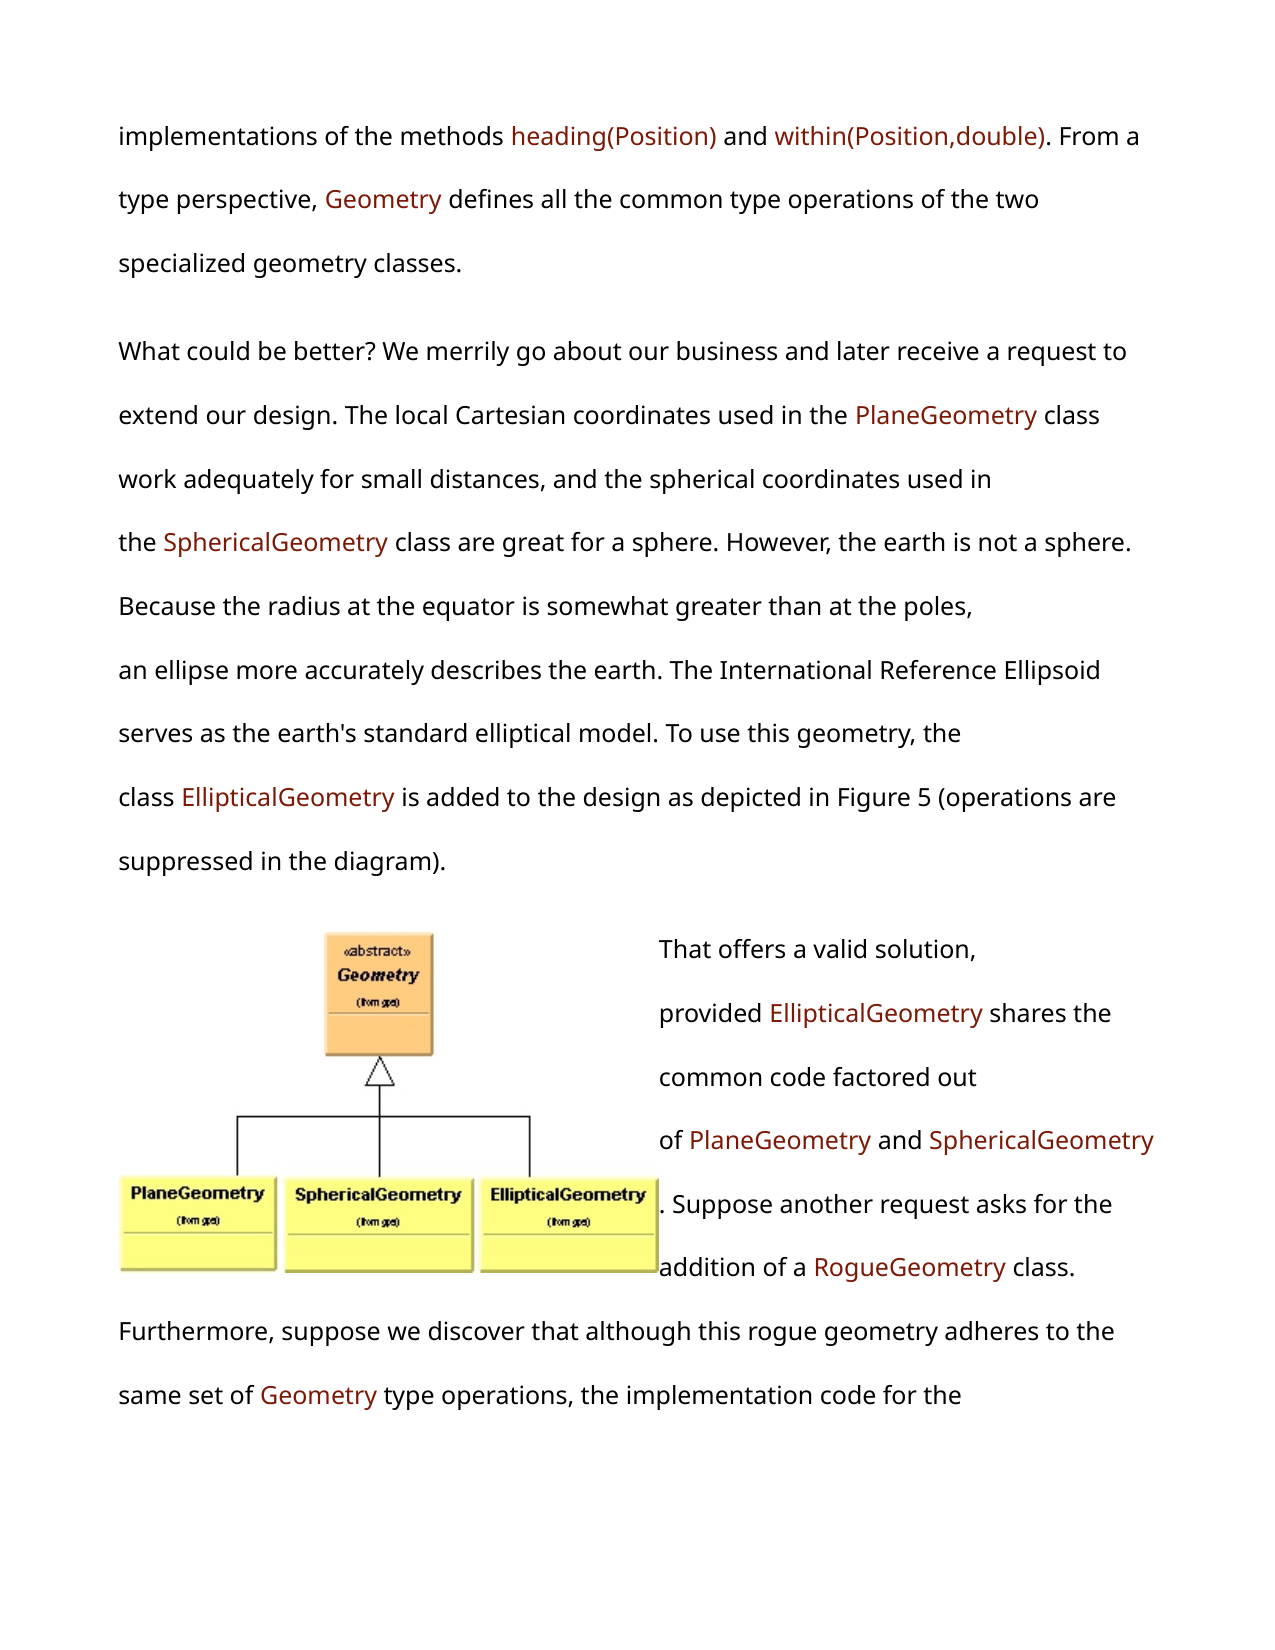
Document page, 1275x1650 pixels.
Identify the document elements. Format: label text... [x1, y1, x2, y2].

text What could be better? We merrily go about our business and later receive a request to extend our design. The local Cartesian coordinates used in the PlaneGeometry class work adequately for small distances, and the spherical coordinates used in the SphericalGeometry class are great for a sphere. However, the earth is not a sphere. Because the radius at the equator is somewhat greater than at the poles, an ellipse more accurately describes the earth. The International Reference Ellipsoid serves as the earth's standard elliptical model. To use this geometry, the class EllipticalGeometry is added to the design as depicted in Figure 5 (operations are suppressed in the diagram). [118, 334, 1157, 877]
text That offers a valid solution, provided EllipticalGeometry shares the common code factored out of PlaneGeometry and SphericalGeometry. Suppose another request asks for the addition of a RogueGeometry class. Furthermore, suppose we discover that although this rogue geometry adheres to the same set of Geometry type operations, the implementation code for the [118, 932, 1157, 1411]
text implementations of the methods heading(Position) and within(Position,double). From a type perspective, Geometry defines all the common type operations of the two specialized geometry classes. [118, 118, 1157, 279]
picture [118, 931, 659, 1273]
